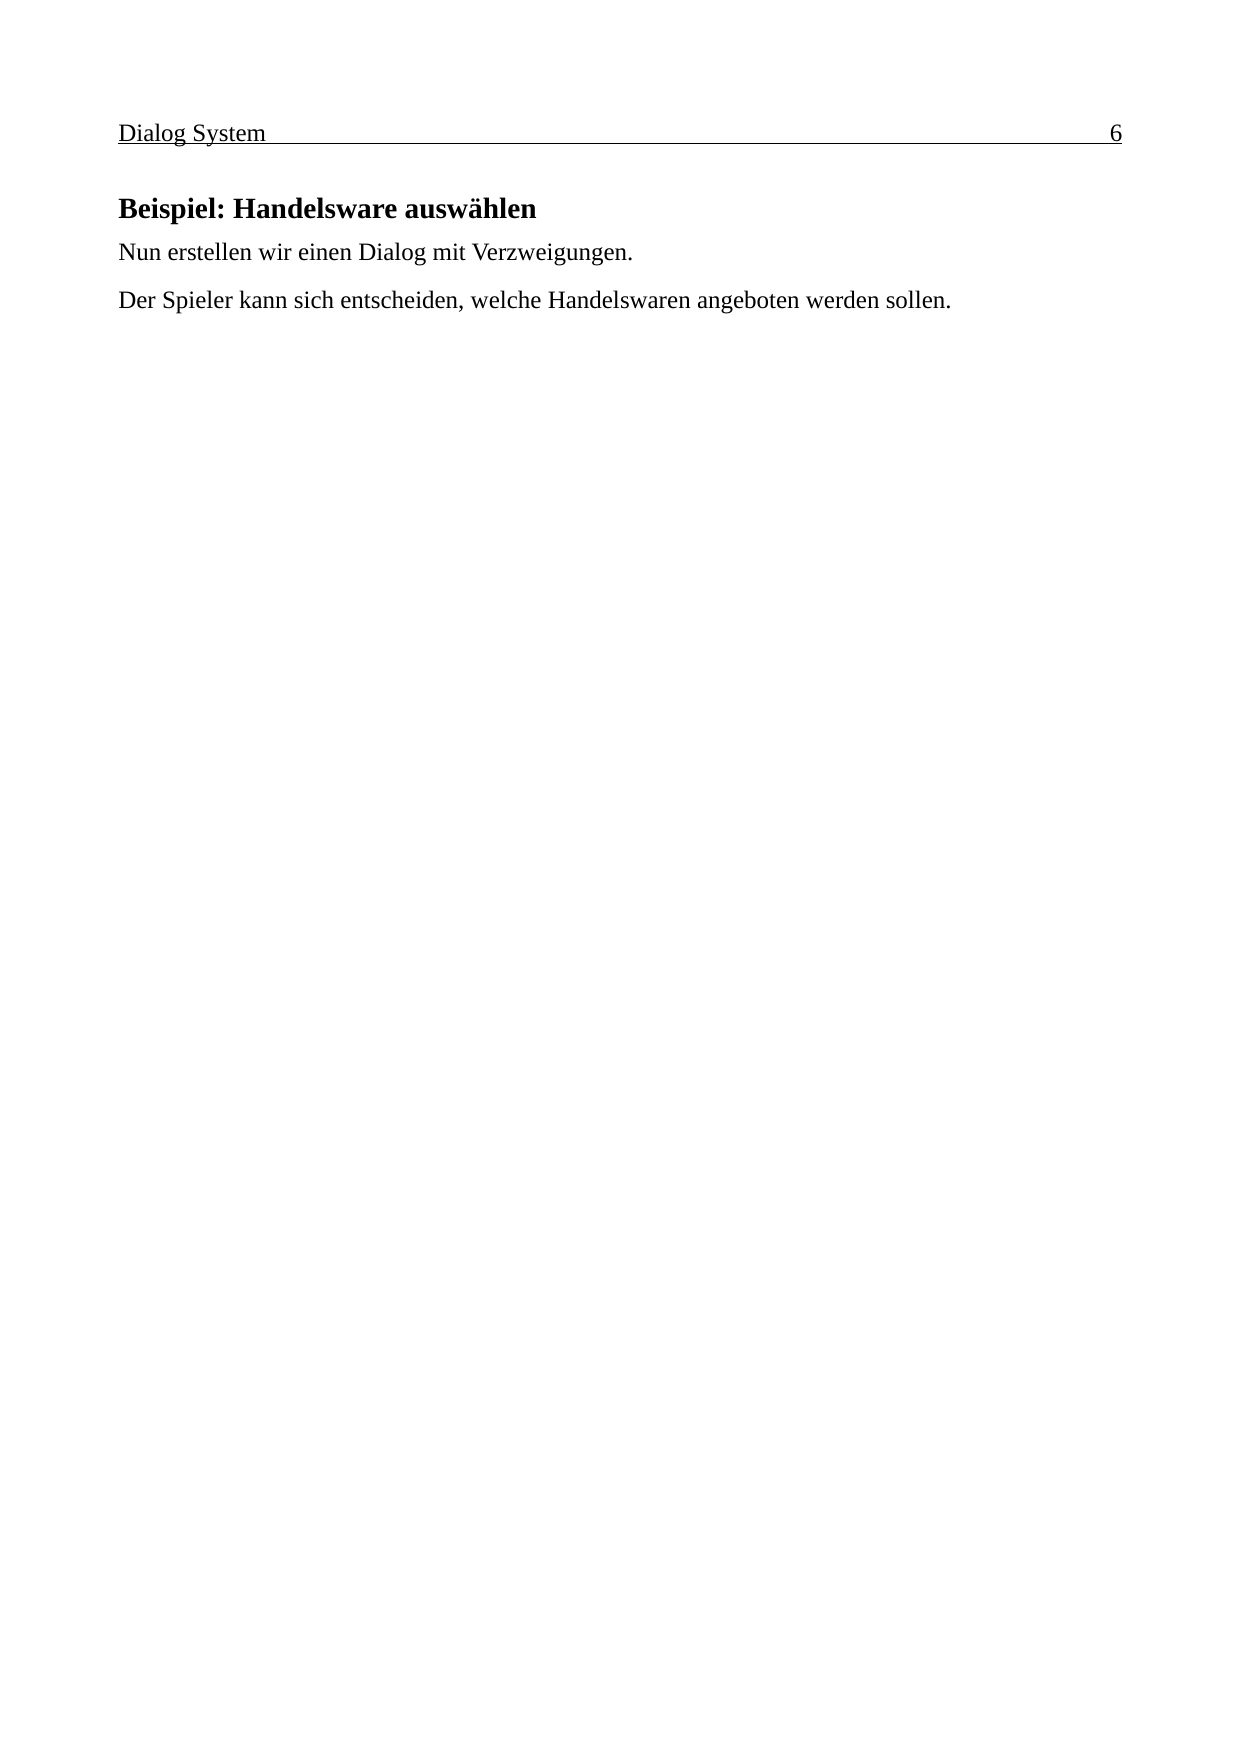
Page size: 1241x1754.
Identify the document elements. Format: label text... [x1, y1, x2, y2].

subtitle Beispiel: Handelsware auswählen [118, 191, 1122, 225]
text Der Spieler kann sich entscheiden, welche Handelswaren angeboten werden sollen. [118, 285, 1122, 313]
text Nun erstellen wir einen Dialog mit Verzweigungen. [118, 237, 1122, 266]
